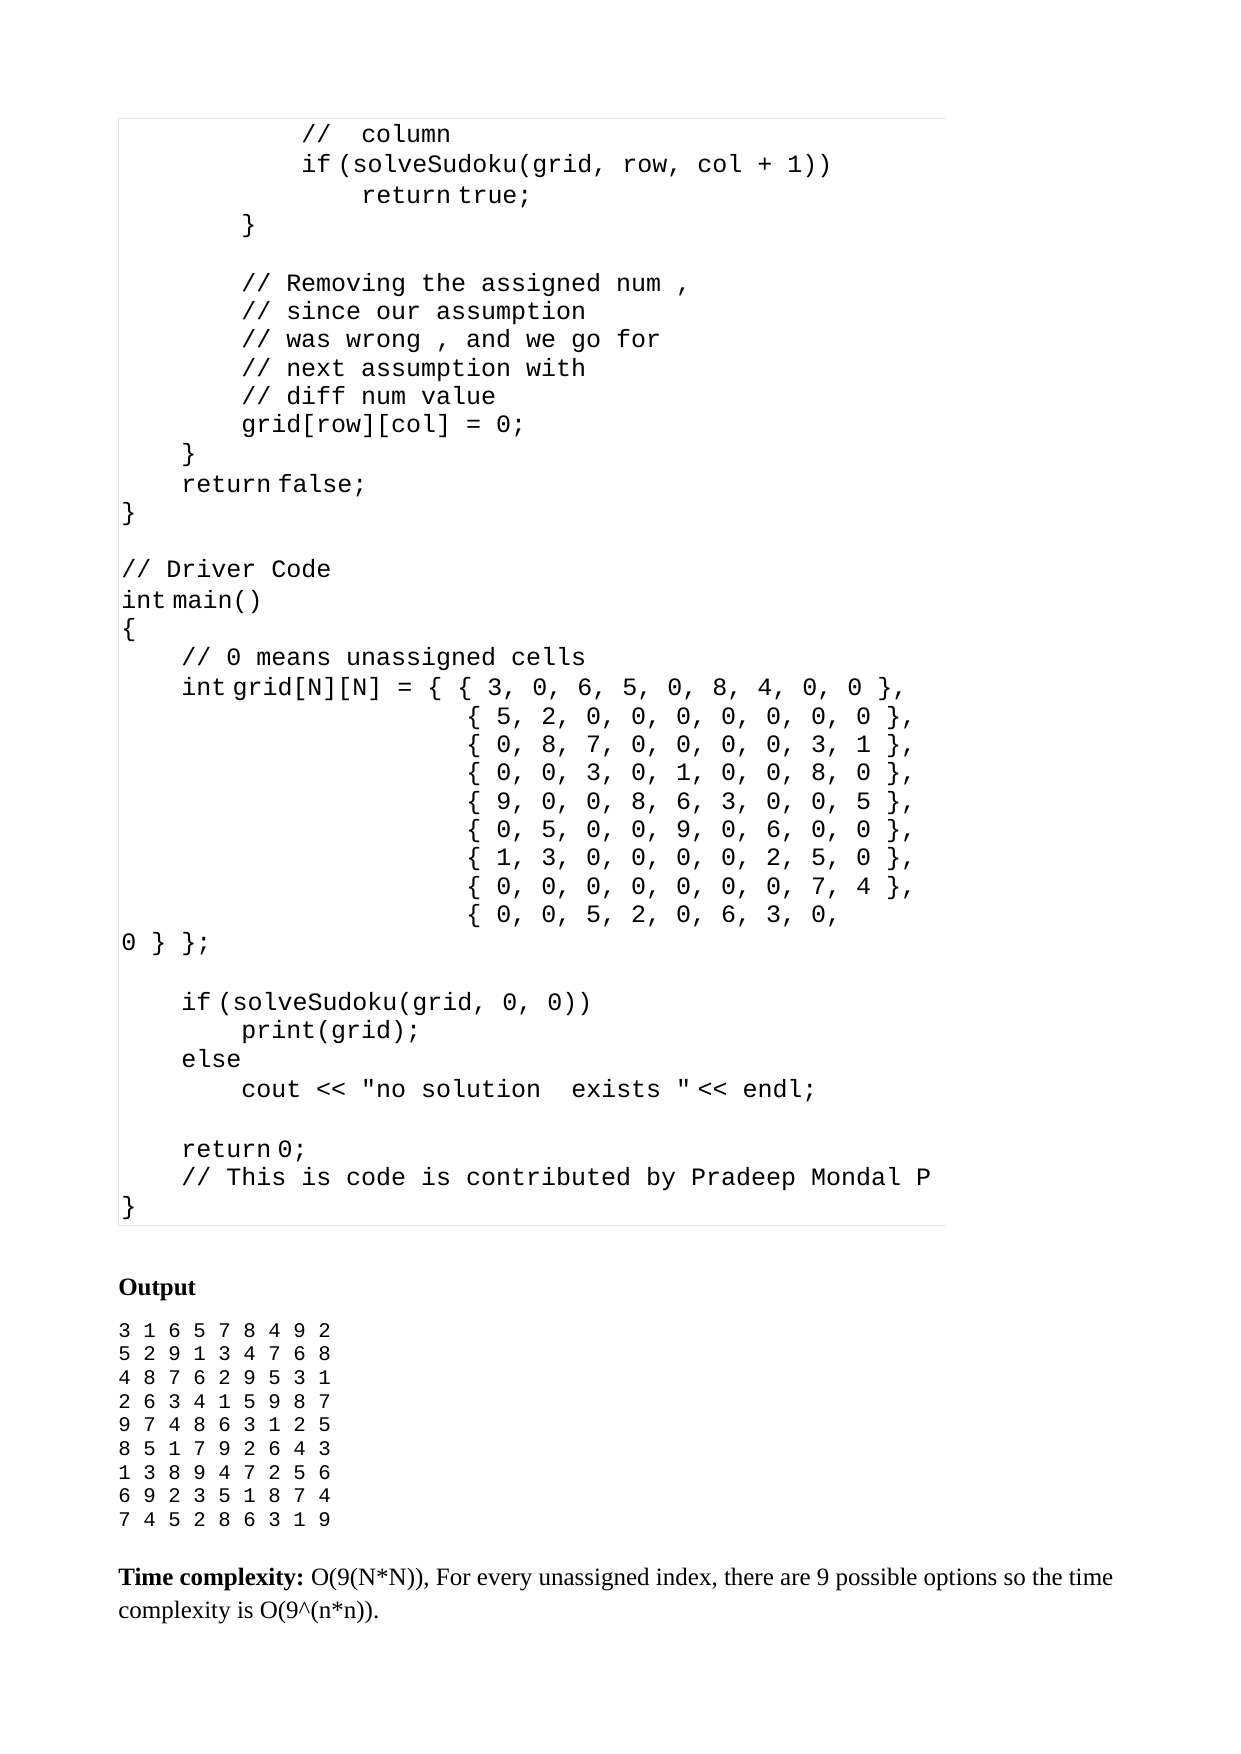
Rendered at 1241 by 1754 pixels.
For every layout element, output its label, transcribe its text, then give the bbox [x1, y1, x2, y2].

table_header // column if (solveSudoku(grid, row, col + 1)) return true; } // Removing the assigned num , // since our assumption // was wrong , and we go for // next assumption with // diff num value grid[row][col] = 0; } return false; } // Driver Code int main() { // 0 means unassigned cells int grid[N][N] = { { 3, 0, 6, 5, 0, 8, 4, 0, 0 }, { 5, 2, 0, 0, 0, 0, 0, 0, 0 }, { 0, 8, 7, 0, 0, 0, 0, 3, 1 }, { 0, 0, 3, 0, 1, 0, 0, 8, 0 }, { 9, 0, 0, 8, 6, 3, 0, 0, 5 }, { 0, 5, 0, 0, 9, 0, 6, 0, 0 }, { 1, 3, 0, 0, 0, 0, 2, 5, 0 }, { 0, 0, 0, 0, 0, 0, 0, 7, 4 }, { 0, 0, 5, 2, 0, 6, 3, 0, 0 } }; if (solveSudoku(grid, 0, 0)) print(grid); else cout << "no solution exists " << endl; return 0; // This is code is contributed by Pradeep Mondal P } [119, 119, 945, 1224]
text Output [118, 1272, 1122, 1301]
text 1 3 8 9 4 7 2 5 6 [118, 1462, 1122, 1485]
text Time complexity: O(9(N*N)), For every unassigned index, there are 9 possible options so the time complexity is O(9^(n*n)). [118, 1562, 1122, 1624]
text 2 6 3 4 1 5 9 8 7 [118, 1391, 1122, 1414]
text 9 7 4 8 6 3 1 2 5 [118, 1414, 1122, 1438]
text 6 9 2 3 5 1 8 7 4 [118, 1485, 1122, 1509]
text 7 4 5 2 8 6 3 1 9 [118, 1509, 1122, 1533]
text 8 5 1 7 9 2 6 4 3 [118, 1438, 1122, 1462]
text 5 2 9 1 3 4 7 6 8 [118, 1343, 1122, 1367]
text 3 1 6 5 7 8 4 9 2 [118, 1320, 1122, 1343]
text 4 8 7 6 2 9 5 3 1 [118, 1367, 1122, 1391]
